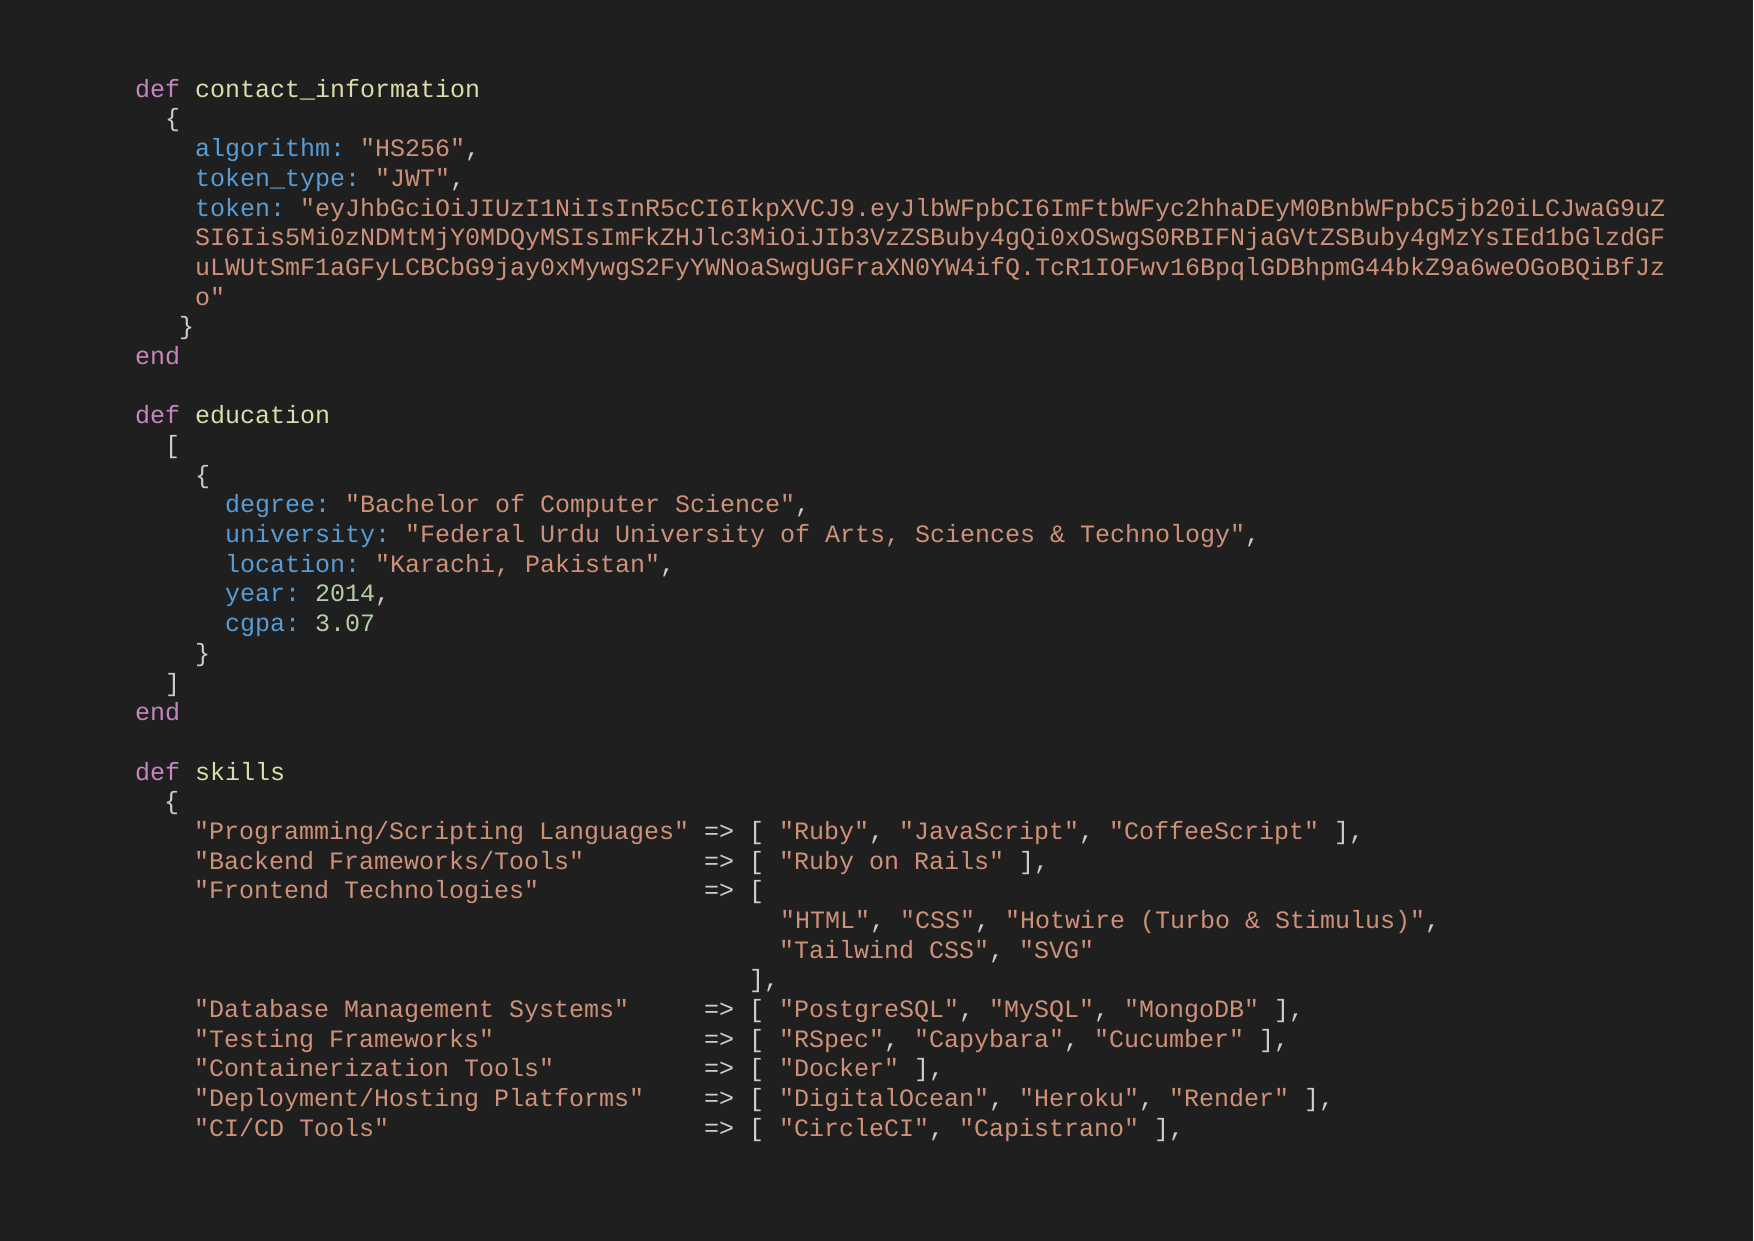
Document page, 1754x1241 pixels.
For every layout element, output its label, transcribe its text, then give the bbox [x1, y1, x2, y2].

text def contact_information [75, 75, 1678, 105]
text degree: "Bachelor of Computer Science", [75, 491, 1678, 520]
text year: 2014, [75, 580, 1678, 609]
text [ [75, 431, 1678, 461]
text def education [75, 402, 1678, 431]
text "Deployment/Hosting Platforms" => [ "DigitalOcean", "Heroku", "Render" ], [75, 1084, 1678, 1114]
text "CI/CD Tools" => [ "CircleCI", "Capistrano" ], [75, 1114, 1678, 1144]
text "Frontend Technologies" => [ [75, 877, 1678, 906]
text def skills [75, 758, 1678, 787]
text end [75, 698, 1678, 728]
text ], [75, 966, 1678, 995]
text university: "Federal Urdu University of Arts, Sciences & Technology", [75, 520, 1678, 550]
text "Programming/Scripting Languages" => [ "Ruby", "JavaScript", "CoffeeScript" ], [75, 817, 1678, 847]
text o" [75, 283, 1678, 312]
text "Tailwind CSS", "SVG" [75, 936, 1678, 966]
text SI6Iis5Mi0zNDMtMjY0MDQyMSIsImFkZHJlc3MiOiJIb3VzZSBuby4gQi0xOSwgS0RBIFNjaGVtZSBuby4gMzYsIEd1bGlzdGF [75, 223, 1678, 253]
text token: "eyJhbGciOiJIUzI1NiIsInR5cCI6IkpXVCJ9.eyJlbWFpbCI6ImFtbWFyc2hhaDEyM0BnbWFpbC5jb20iLCJwaG9uZ [75, 194, 1678, 223]
text end [75, 342, 1678, 372]
text token_type: "JWT", [75, 164, 1678, 194]
text "Testing Frameworks" => [ "RSpec", "Capybara", "Cucumber" ], [75, 1025, 1678, 1055]
text } [75, 312, 1678, 342]
text } [75, 639, 1678, 669]
text algorithm: "HS256", [75, 134, 1678, 164]
text "Database Management Systems" => [ "PostgreSQL", "MySQL", "MongoDB" ], [75, 995, 1678, 1025]
text { [75, 787, 1678, 817]
text "Backend Frameworks/Tools" => [ "Ruby on Rails" ], [75, 847, 1678, 877]
text cgpa: 3.07 [75, 609, 1678, 639]
text "Containerization Tools" => [ "Docker" ], [75, 1055, 1678, 1084]
text location: "Karachi, Pakistan", [75, 550, 1678, 580]
text ] [75, 669, 1678, 698]
text { [75, 461, 1678, 491]
text uLWUtSmF1aGFyLCBCbG9jay0xMywgS2FyYWNoaSwgUGFraXN0YW4ifQ.TcR1IOFwv16BpqlGDBhpmG44bkZ9a6weOGoBQiBfJz [75, 253, 1678, 283]
text { [75, 105, 1678, 134]
text "HTML", "CSS", "Hotwire (Turbo & Stimulus)", [75, 906, 1678, 936]
